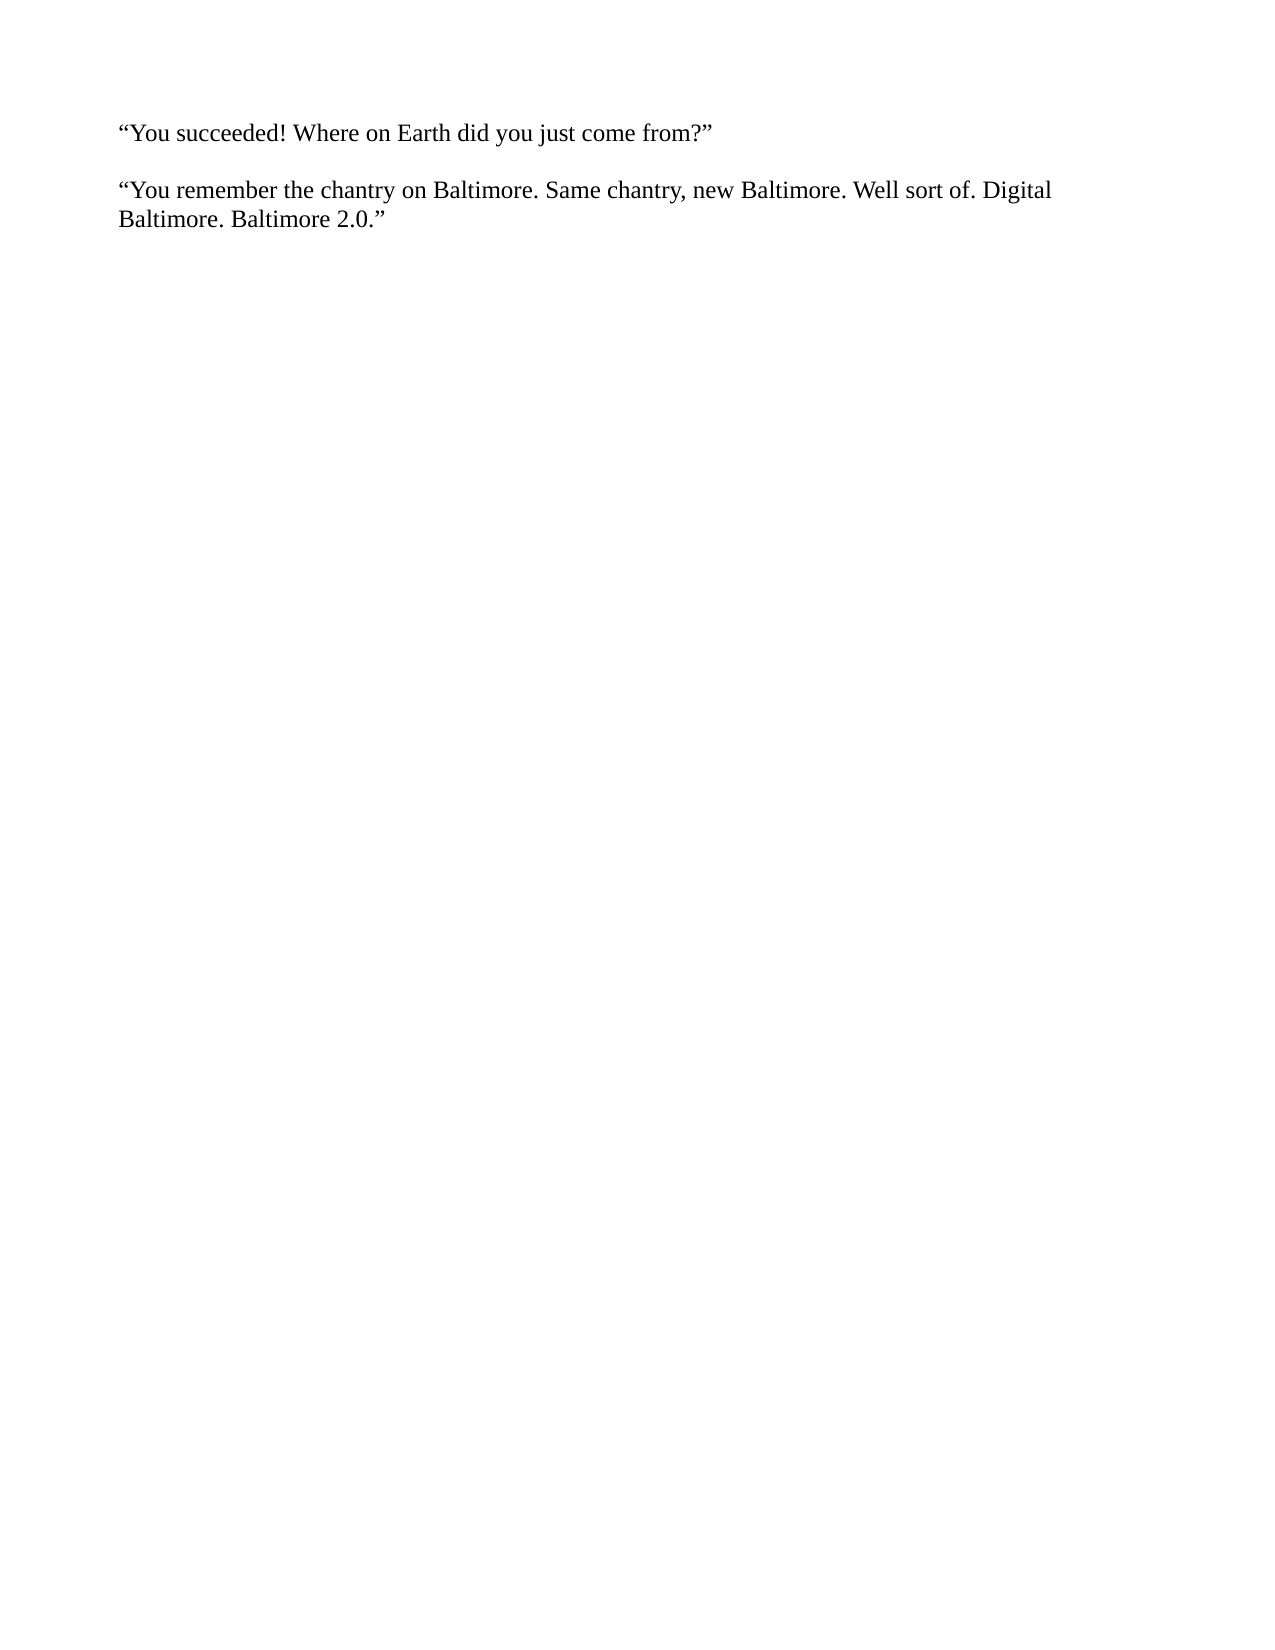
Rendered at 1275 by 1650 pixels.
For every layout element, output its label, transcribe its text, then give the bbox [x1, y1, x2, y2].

text “You succeeded! Where on Earth did you just come from?” [118, 118, 1157, 147]
text “You remember the chantry on Baltimore. Same chantry, new Baltimore. Well sort of. Digital Baltimore. Baltimore 2.0.” [118, 176, 1157, 233]
